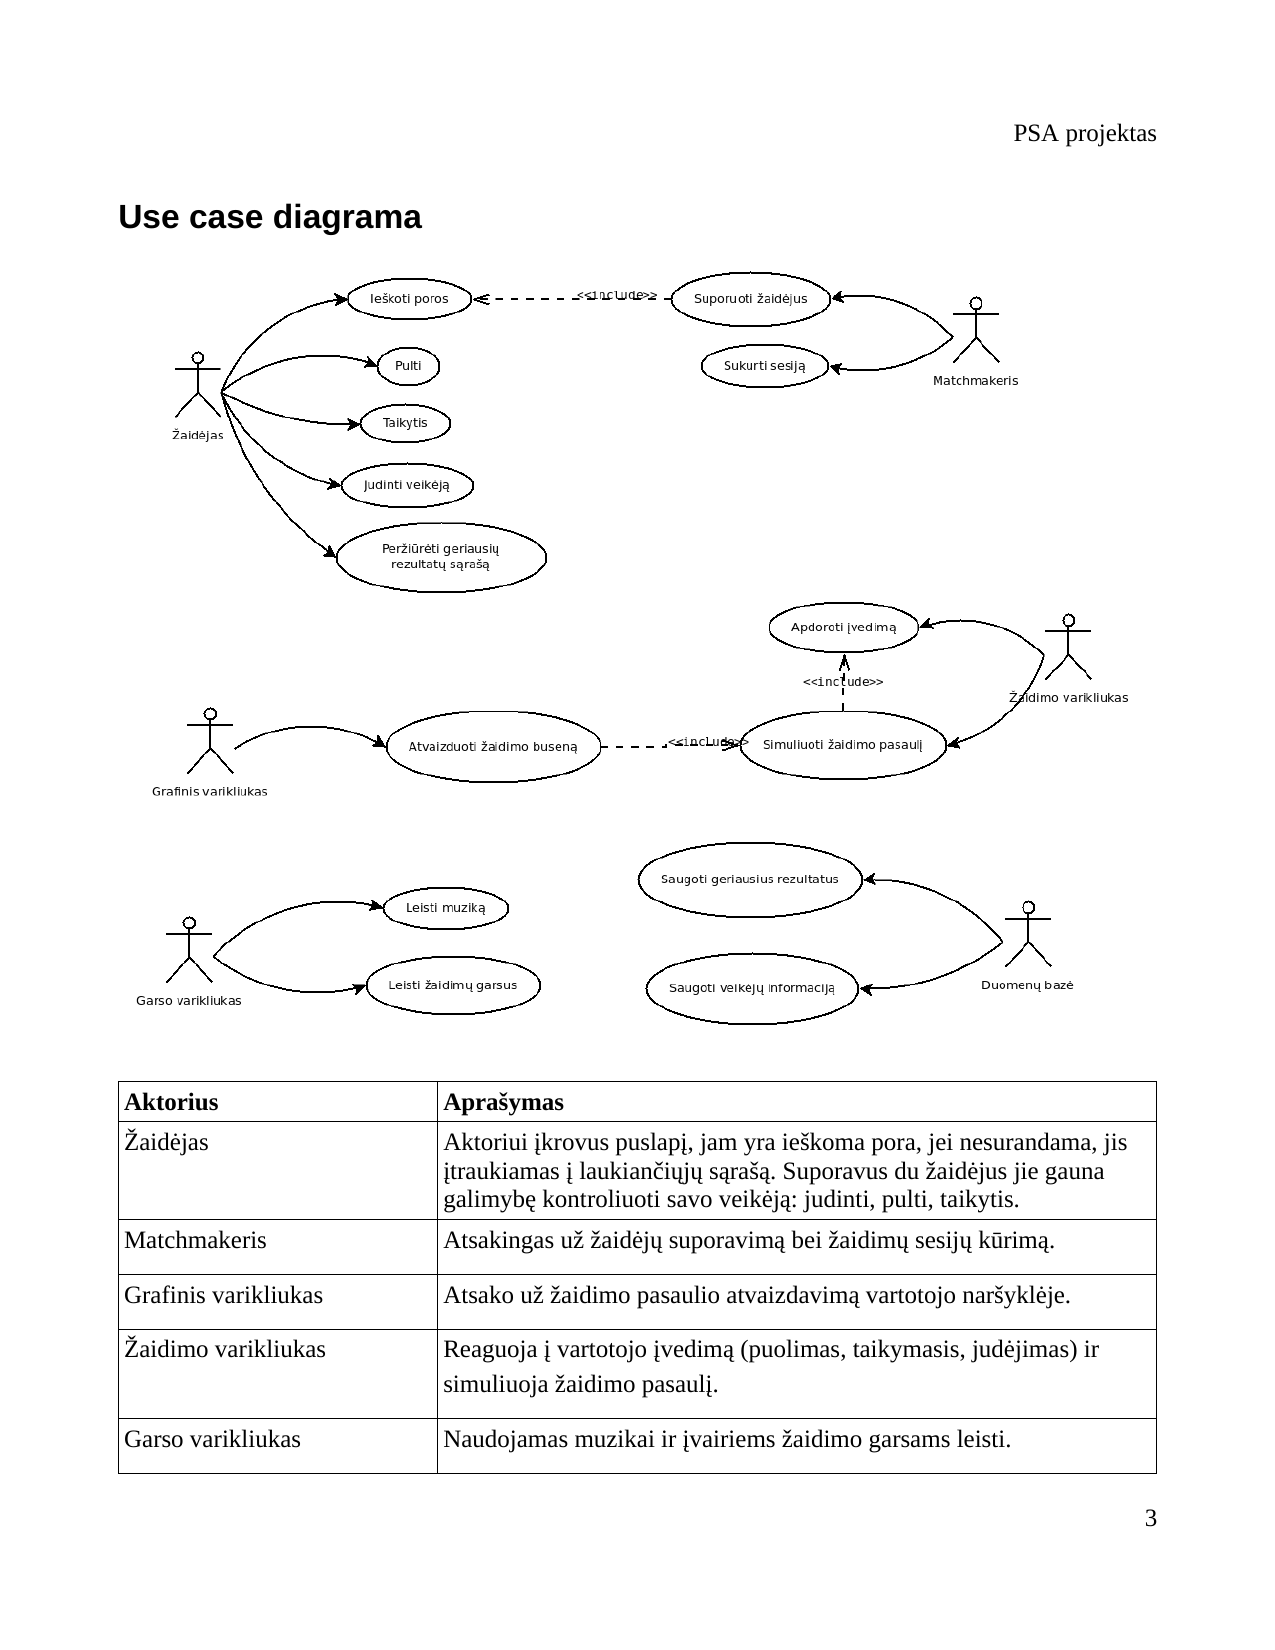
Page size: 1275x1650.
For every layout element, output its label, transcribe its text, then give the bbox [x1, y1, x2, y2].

table_cell Aktoriui įkrovus puslapį, jam yra ieškoma pora, jei nesurandama, jis įtraukiamas į laukiančiųjų sąrašą. Suporavus du žaidėjus jie gauna galimybę kontroliuoti savo veikėją: judinti, pulti, taikytis. [438, 1122, 1156, 1219]
table_cell Žaidimo varikliukas [119, 1330, 437, 1418]
table_header Aktorius [119, 1082, 437, 1121]
subtitle Use case diagrama [118, 197, 1157, 236]
table_cell Grafinis varikliukas [119, 1275, 437, 1329]
table_cell Žaidėjas [119, 1122, 437, 1219]
table_cell Reaguoja į vartotojo įvedimą (puolimas, taikymasis, judėjimas) ir simuliuoja žaidimo pasaulį. [438, 1330, 1156, 1418]
table_cell Garso varikliukas [119, 1419, 437, 1473]
table_cell Atsakingas už žaidėjų suporavimą bei žaidimų sesijų kūrimą. [438, 1220, 1156, 1274]
table_header Aprašymas [438, 1082, 1156, 1121]
table_cell Naudojamas muzikai ir įvairiems žaidimo garsams leisti. [438, 1419, 1156, 1473]
table_cell Atsako už žaidimo pasaulio atvaizdavimą vartotojo naršyklėje. [438, 1275, 1156, 1329]
table_cell Matchmakeris [119, 1220, 437, 1274]
picture [136, 271, 1129, 1026]
